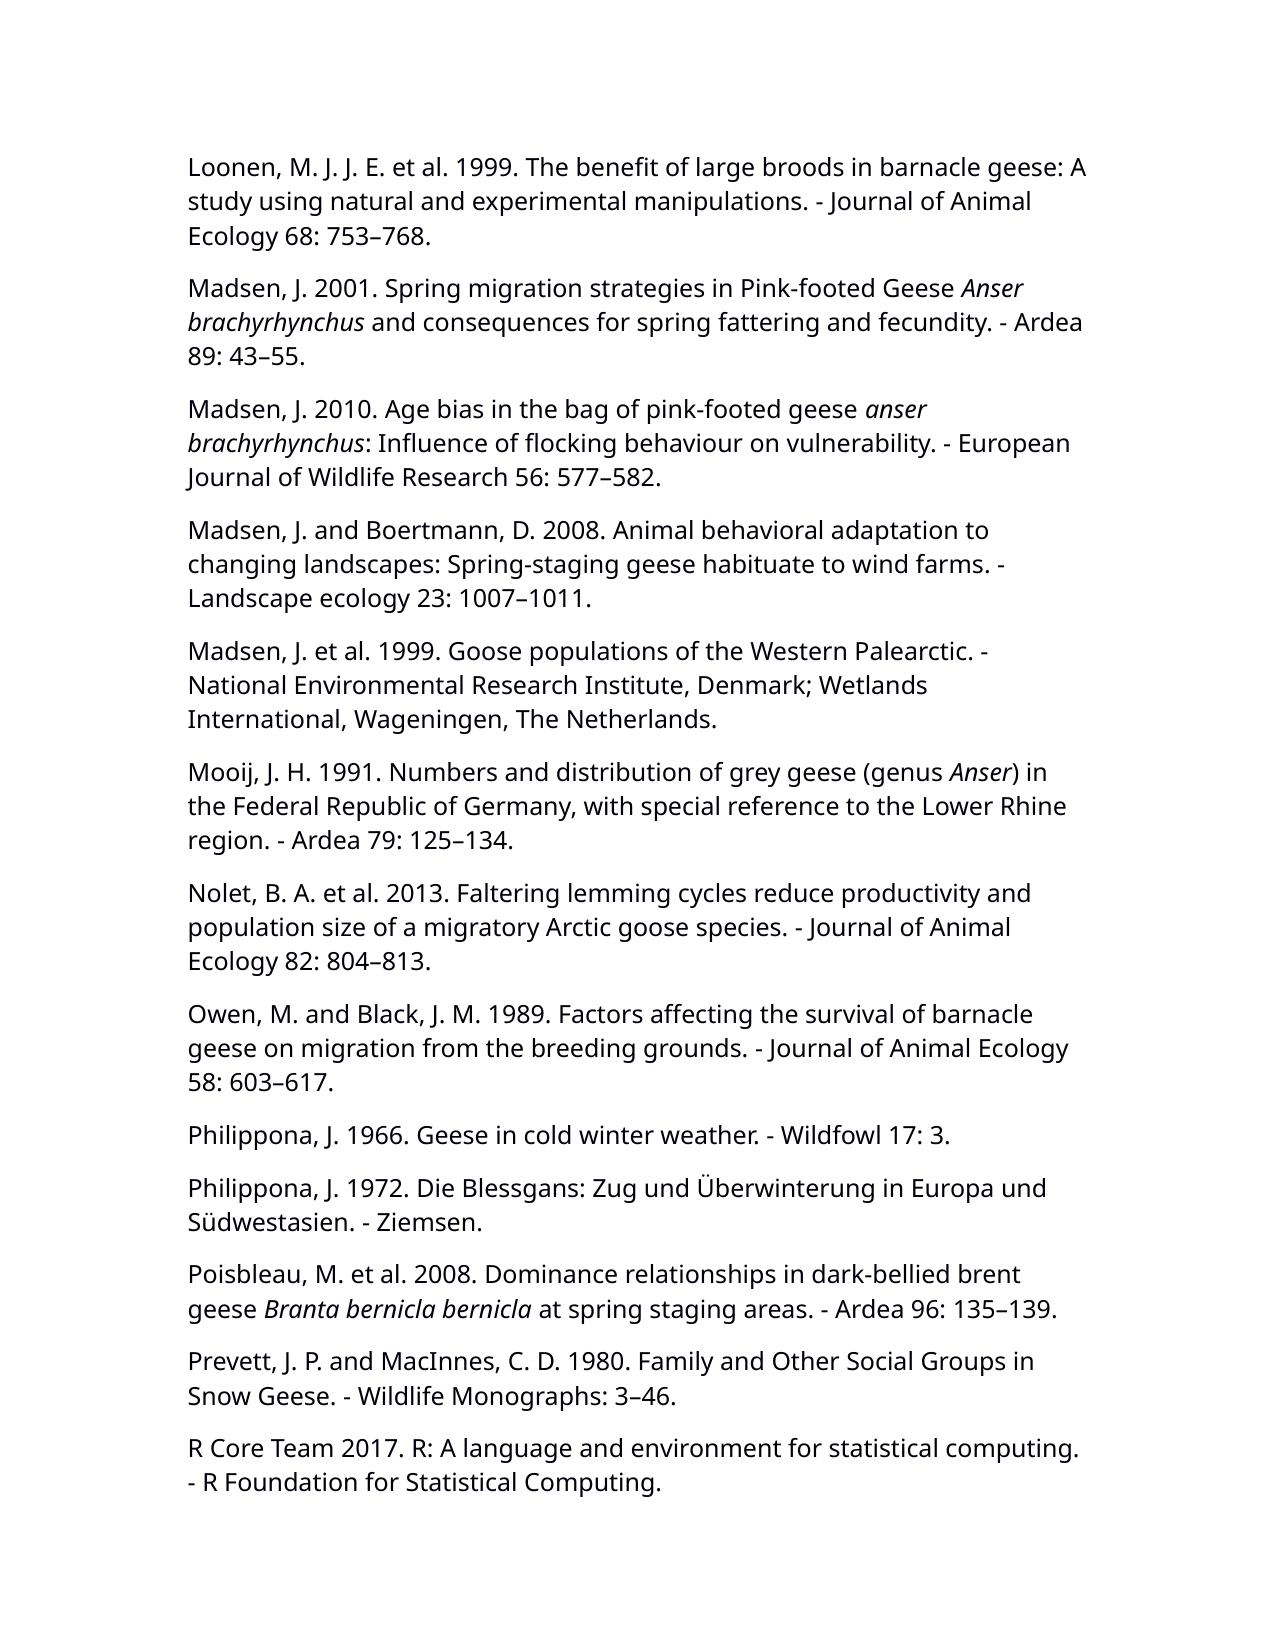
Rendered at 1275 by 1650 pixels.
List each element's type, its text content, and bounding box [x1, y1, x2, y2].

text Nolet, B. A. et al. 2013. Faltering lemming cycles reduce productivity and population size of a migratory Arctic goose species. - Journal of Animal Ecology 82: 804–813. [187, 876, 1087, 978]
text Mooij, J. H. 1991. Numbers and distribution of grey geese (genus Anser) in the Federal Republic of Germany, with special reference to the Lower Rhine region. - Ardea 79: 125–134. [187, 755, 1087, 857]
text Madsen, J. and Boertmann, D. 2008. Animal behavioral adaptation to changing landscapes: Spring-staging geese habituate to wind farms. - Landscape ecology 23: 1007–1011. [187, 513, 1087, 615]
text R Core Team 2017. R: A language and environment for statistical computing. - R Foundation for Statistical Computing. [187, 1431, 1087, 1499]
text Loonen, M. J. J. E. et al. 1999. The benefit of large broods in barnacle geese: A study using natural and experimental manipulations. - Journal of Animal Ecology 68: 753–768. [187, 150, 1087, 252]
text Madsen, J. et al. 1999. Goose populations of the Western Palearctic. - National Environmental Research Institute, Denmark; Wetlands International, Wageningen, The Netherlands. [187, 634, 1087, 736]
text Madsen, J. 2010. Age bias in the bag of pink-footed geese anser brachyrhynchus: Influence of flocking behaviour on vulnerability. - European Journal of Wildlife Research 56: 577–582. [187, 392, 1087, 494]
text Philippona, J. 1966. Geese in cold winter weather. - Wildfowl 17: 3. [187, 1117, 1087, 1152]
text Prevett, J. P. and MacInnes, C. D. 1980. Family and Other Social Groups in Snow Geese. - Wildlife Monographs: 3–46. [187, 1344, 1087, 1412]
text Poisbleau, M. et al. 2008. Dominance relationships in dark-bellied brent geese Branta bernicla bernicla at spring staging areas. - Ardea 96: 135–139. [187, 1257, 1087, 1325]
text Madsen, J. 2001. Spring migration strategies in Pink-footed Geese Anser brachyrhynchus and consequences for spring fattering and fecundity. - Ardea 89: 43–55. [187, 271, 1087, 373]
text Philippona, J. 1972. Die Blessgans: Zug und Überwinterung in Europa und Südwestasien. - Ziemsen. [187, 1170, 1087, 1238]
text Owen, M. and Black, J. M. 1989. Factors affecting the survival of barnacle geese on migration from the breeding grounds. - Journal of Animal Ecology 58: 603–617. [187, 997, 1087, 1099]
